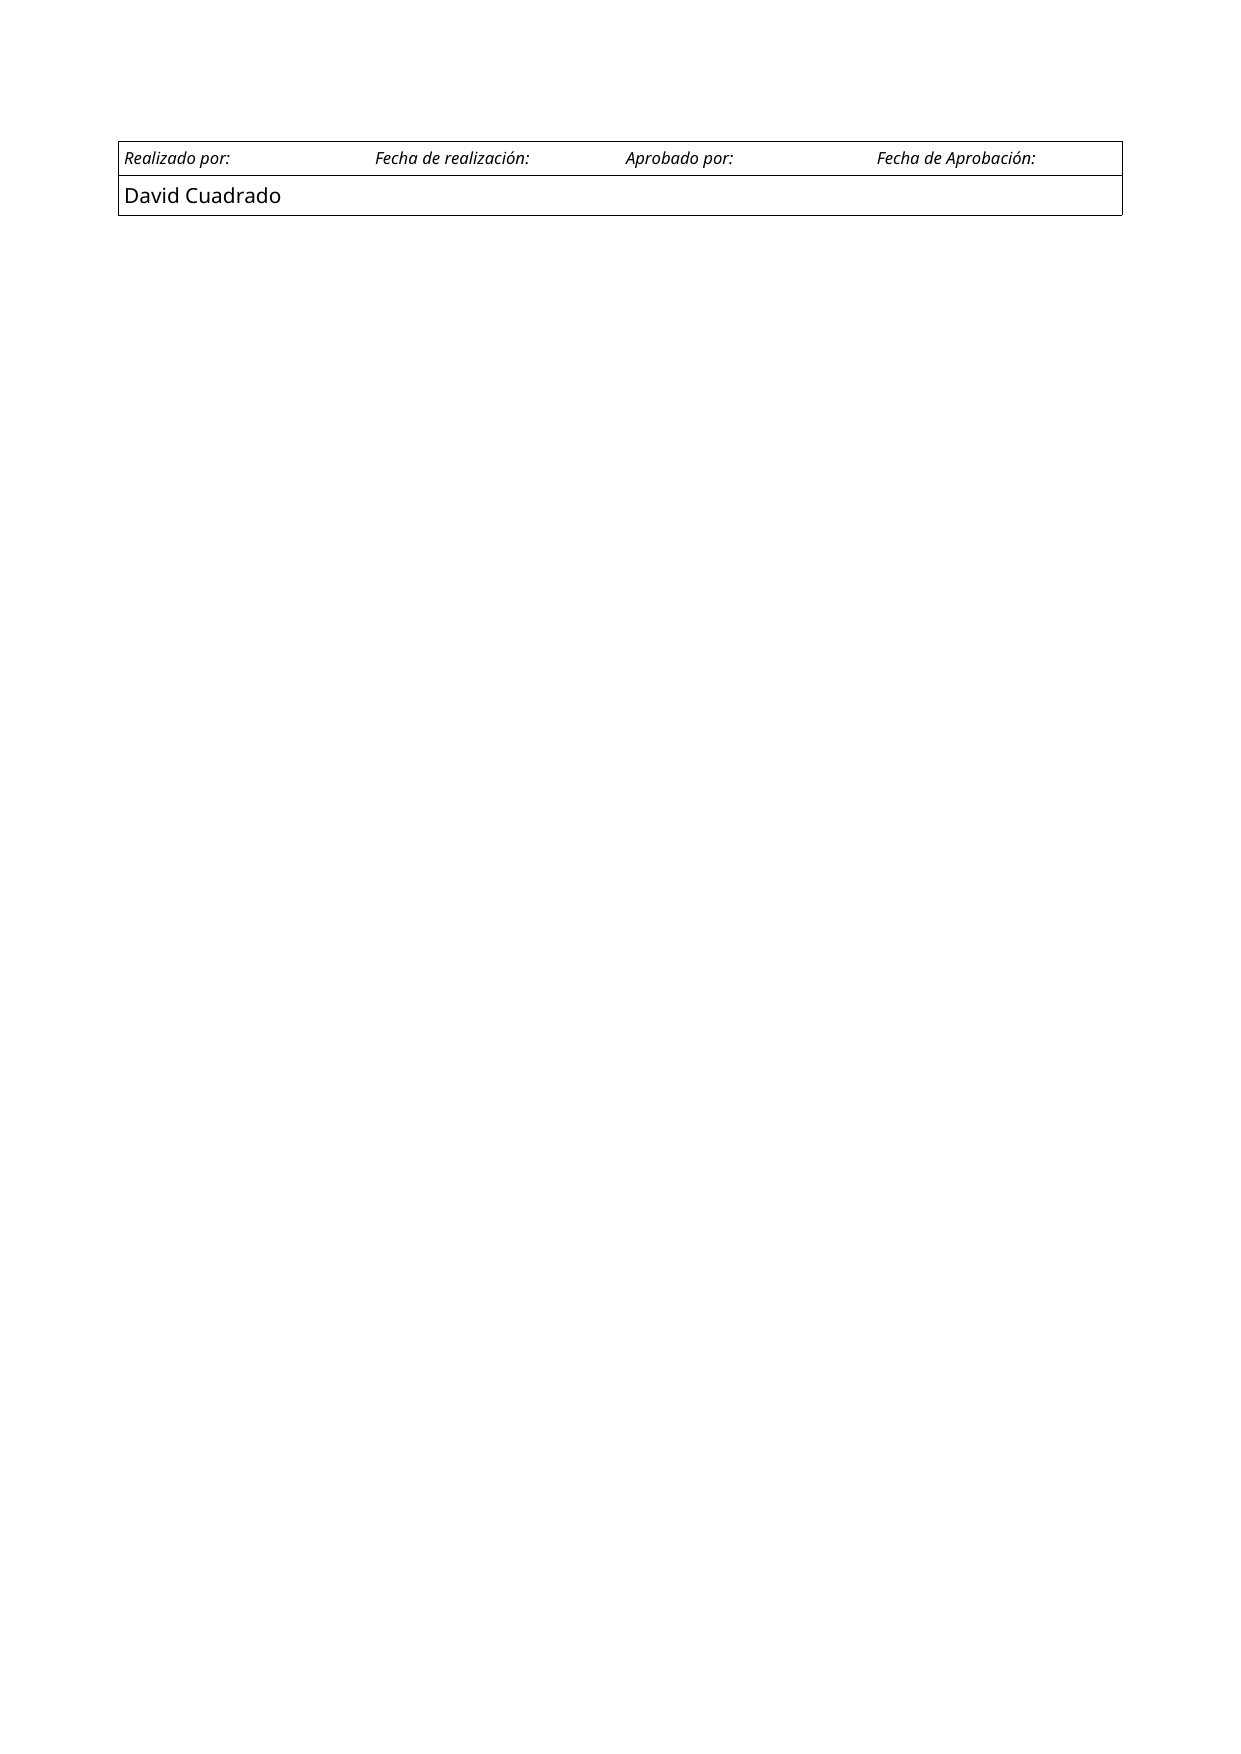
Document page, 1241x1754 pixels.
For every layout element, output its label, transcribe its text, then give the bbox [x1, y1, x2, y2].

table_header Fecha de realización: [369, 142, 620, 175]
table_header Aprobado por: [620, 142, 871, 175]
table_cell [369, 176, 620, 215]
table_cell David Cuadrado [119, 176, 369, 215]
table_header Fecha de Aprobación: [871, 142, 1122, 175]
table_header Realizado por: [119, 142, 369, 175]
table_cell [871, 176, 1122, 215]
table_cell [620, 176, 871, 215]
